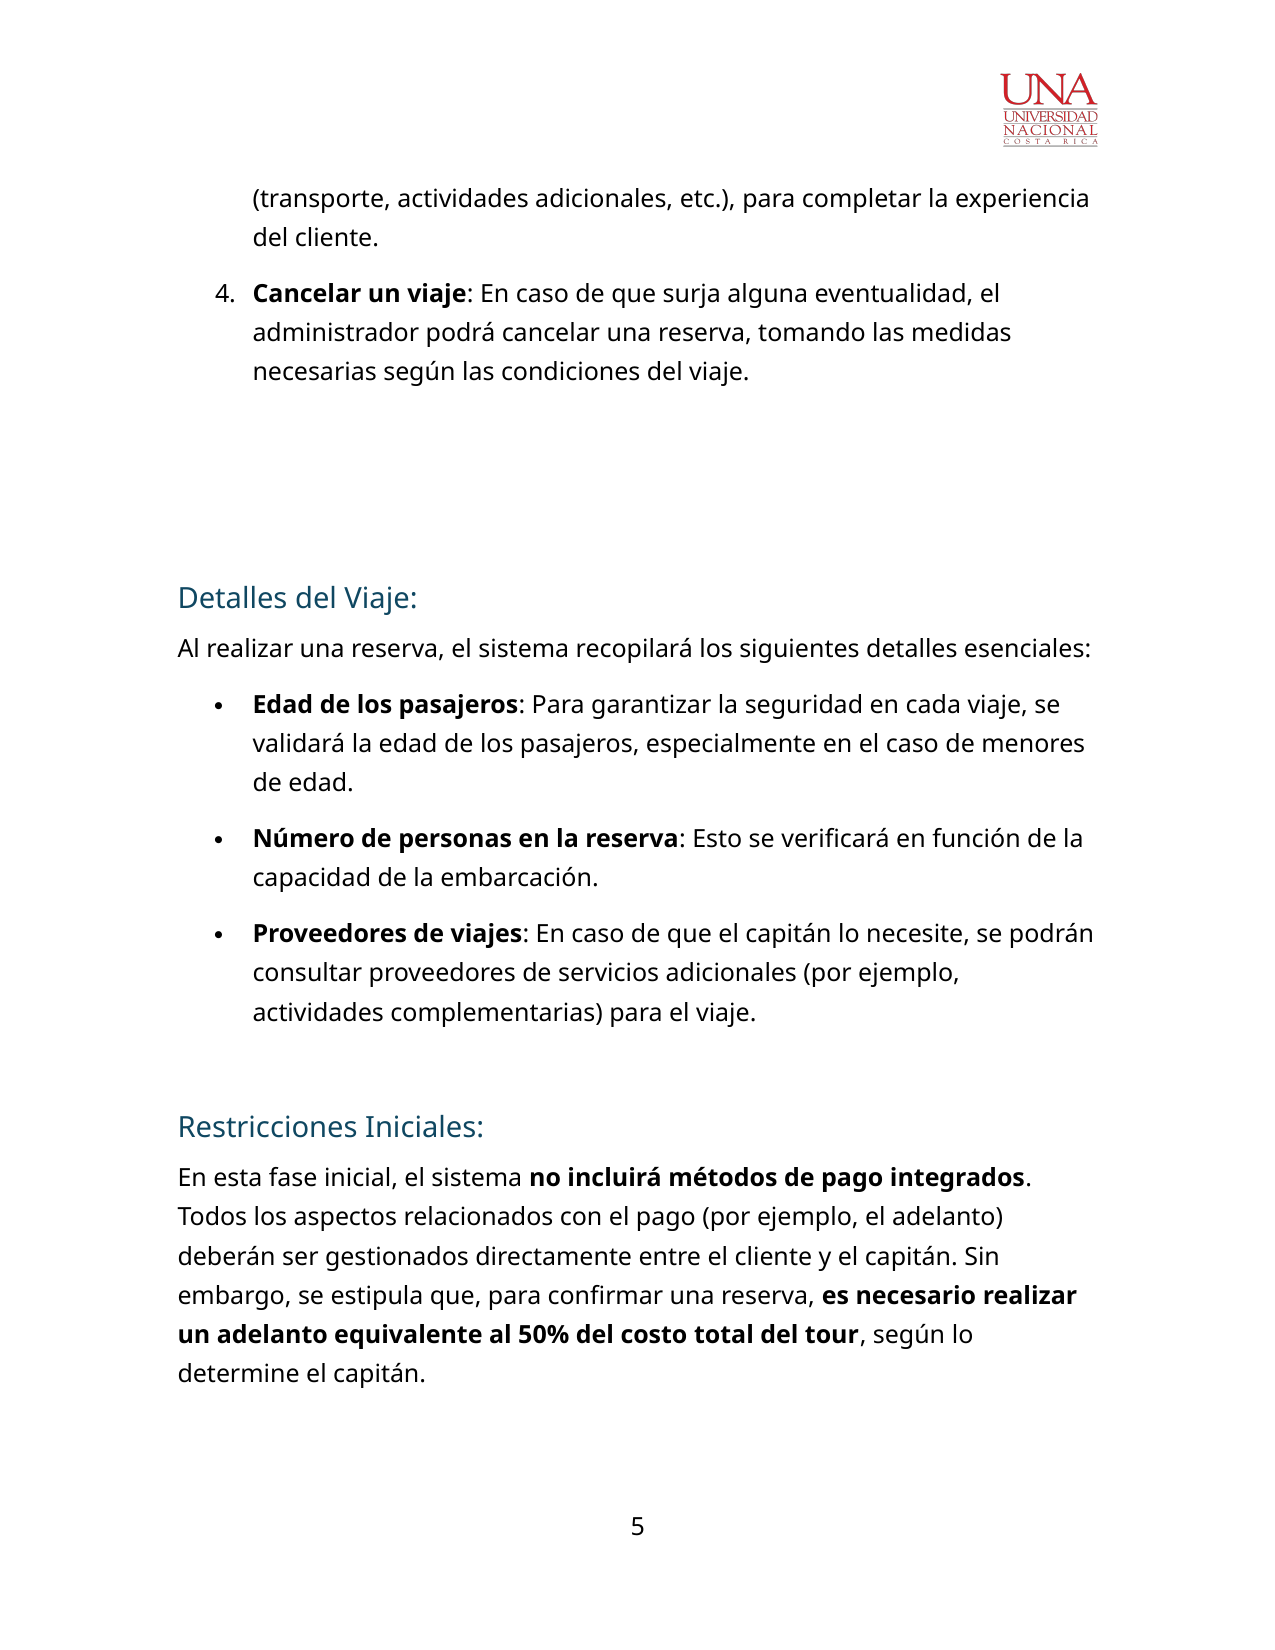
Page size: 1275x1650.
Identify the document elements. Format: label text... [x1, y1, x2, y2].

list Número de personas en la reserva: Esto se verificará en función de la capacidad de la embarcación. [215, 821, 1098, 894]
subtitle Detalles del Viaje: [177, 577, 1098, 617]
subtitle Restricciones Iniciales: [177, 1106, 1098, 1146]
list (transporte, actividades adicionales, etc.), para completar la experiencia del cliente. [215, 180, 1098, 253]
text En esta fase inicial, el sistema no incluirá métodos de pago integrados. Todos los aspectos relacionados con el pago (por ejemplo, el adelanto) deberán ser gestionados directamente entre el cliente y el capitán. Sin embargo, se estipula que, para confirmar una reserva, es necesario realizar un adelanto equivalente al 50% del costo total del tour, según lo determine el capitán. [177, 1160, 1098, 1390]
list Proveedores de viajes: En caso de que el capitán lo necesite, se podrán consultar proveedores de servicios adicionales (por ejemplo, actividades complementarias) para el viaje. [215, 916, 1098, 1028]
list Edad de los pasajeros: Para garantizar la seguridad en cada viaje, se validará la edad de los pasajeros, especialmente en el caso de menores de edad. [215, 687, 1098, 799]
text Al realizar una reserva, el sistema recopilará los siguientes detalles esenciales: [177, 631, 1098, 665]
list Cancelar un viaje: En caso de que surja alguna eventualidad, el administrador podrá cancelar una reserva, tomando las medidas necesarias según las condiciones del viaje. [215, 275, 1098, 388]
picture [1000, 73, 1098, 147]
